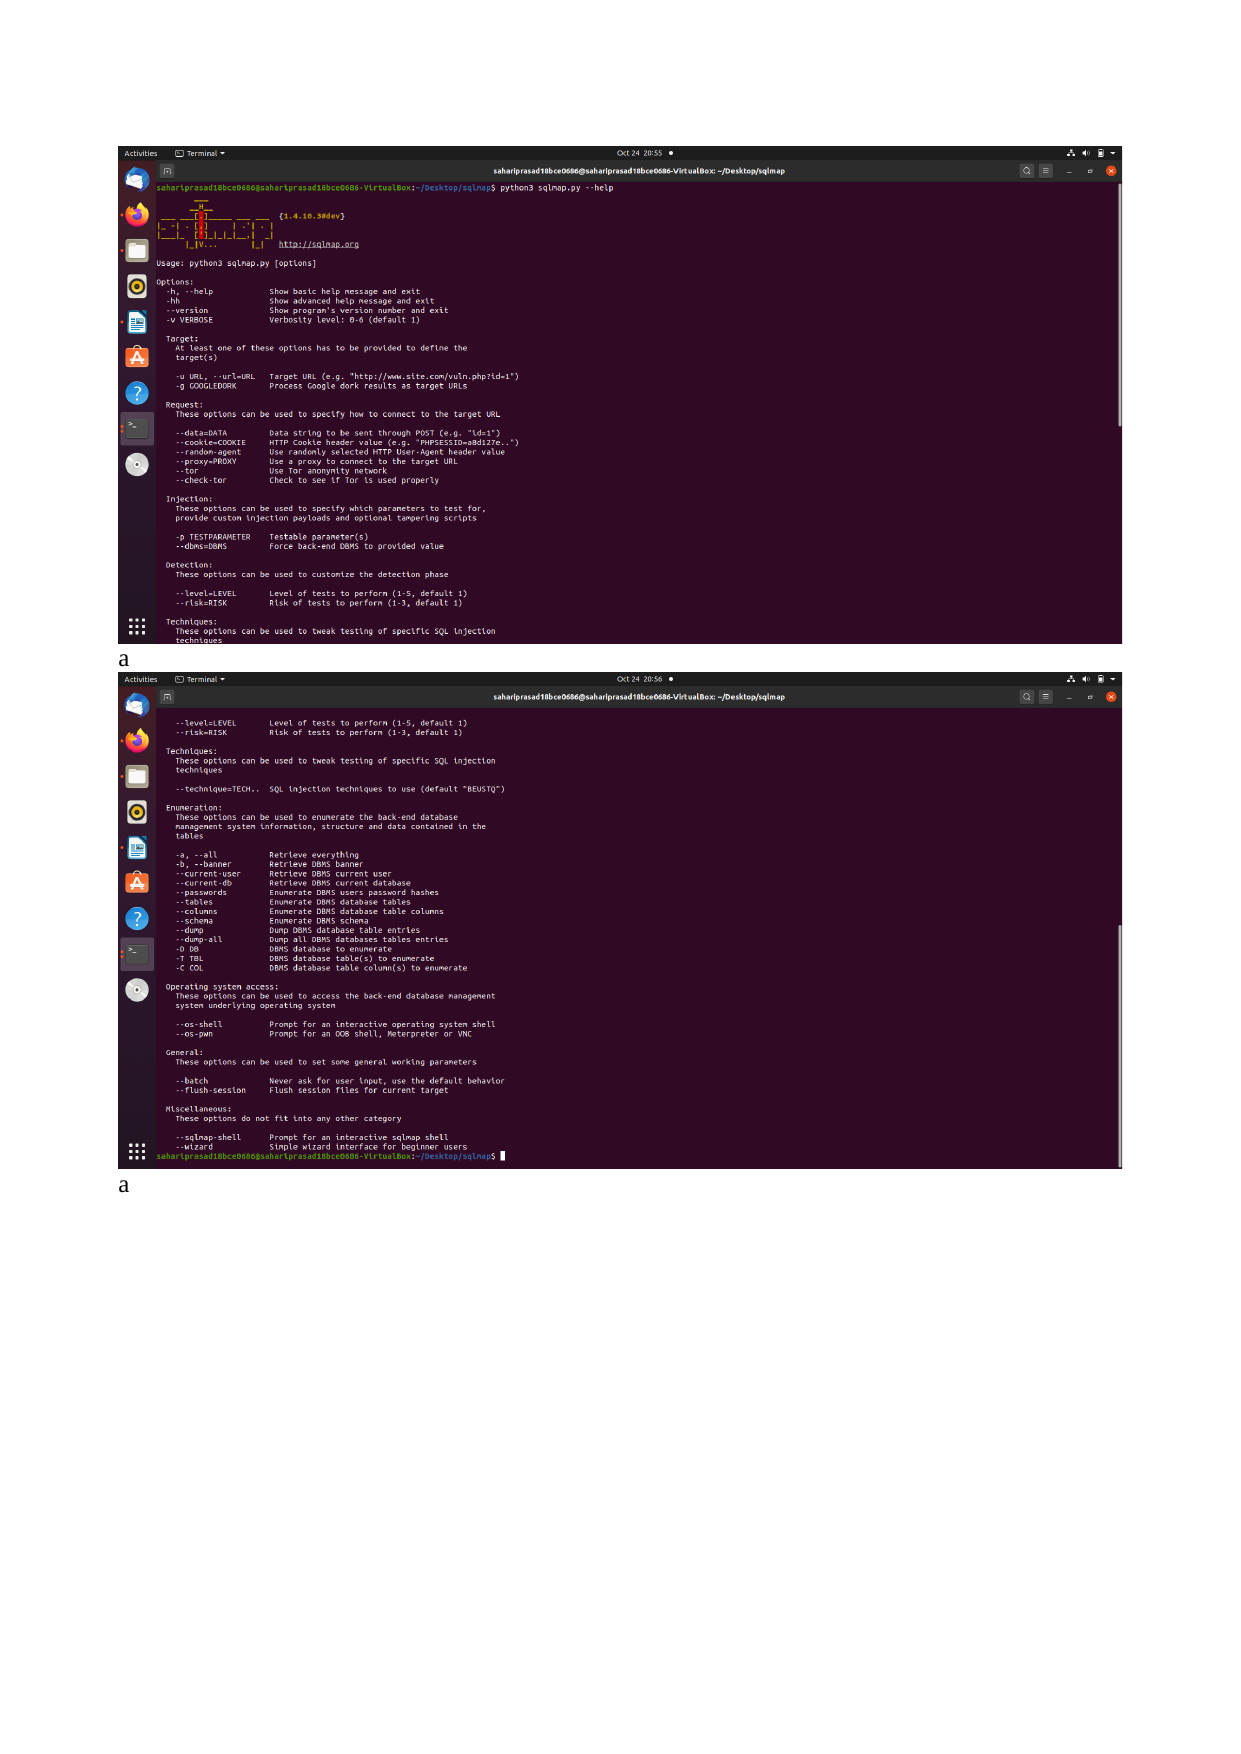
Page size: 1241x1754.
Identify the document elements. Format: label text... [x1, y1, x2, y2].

picture [118, 146, 1123, 644]
text a [118, 1169, 1122, 1198]
picture [118, 672, 1123, 1169]
text a [118, 644, 1122, 672]
